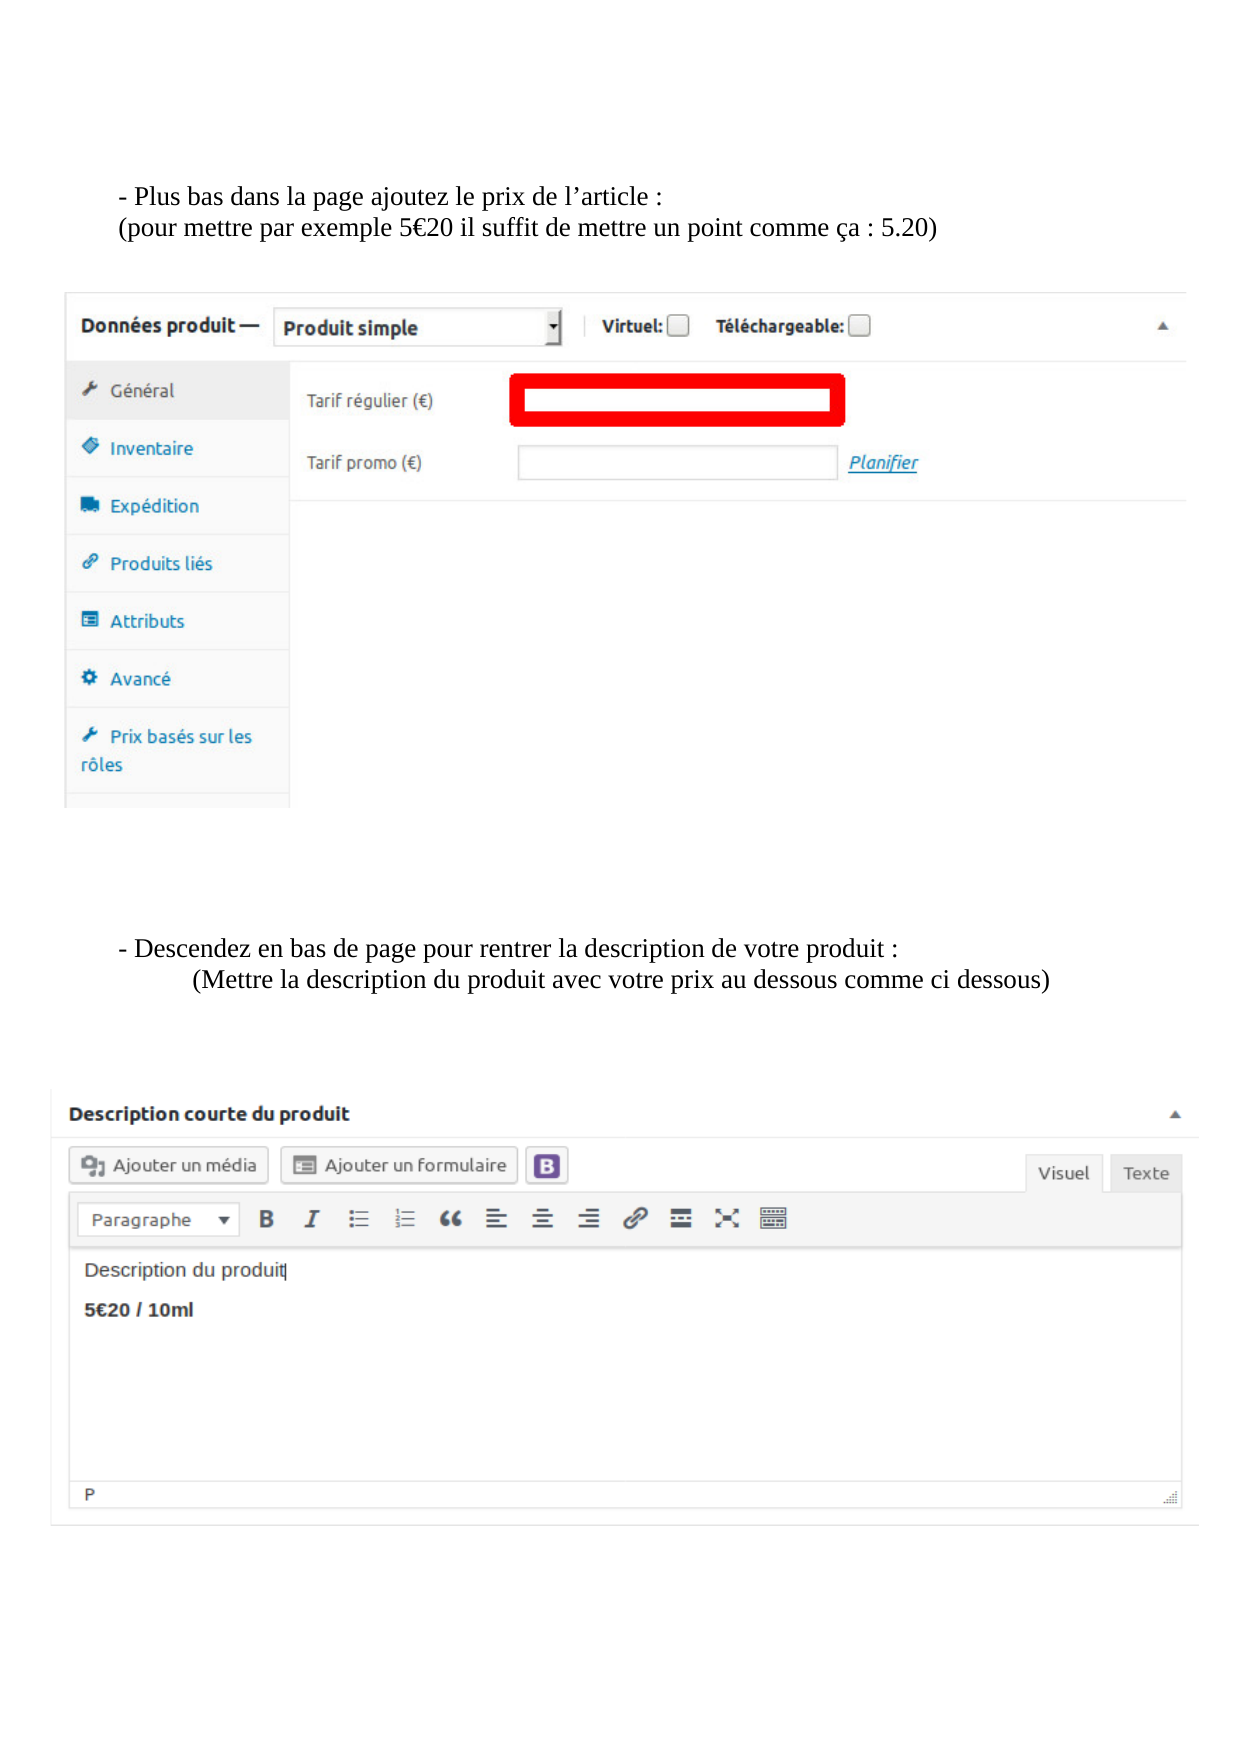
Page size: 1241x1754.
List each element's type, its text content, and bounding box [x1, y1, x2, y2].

text - Plus bas dans la page ajoutez le prix de l’article : [118, 180, 1122, 212]
text (Mettre la description du produit avec votre prix au dessous comme ci dessous) [118, 964, 1122, 995]
text (pour mettre par exemple 5€20 il suffit de mettre un point comme ça : 5.20) [118, 212, 1122, 243]
text - Descendez en bas de page pour rentrer la description de votre produit : [118, 932, 1122, 964]
picture [64, 292, 1187, 808]
picture [50, 1089, 1199, 1526]
